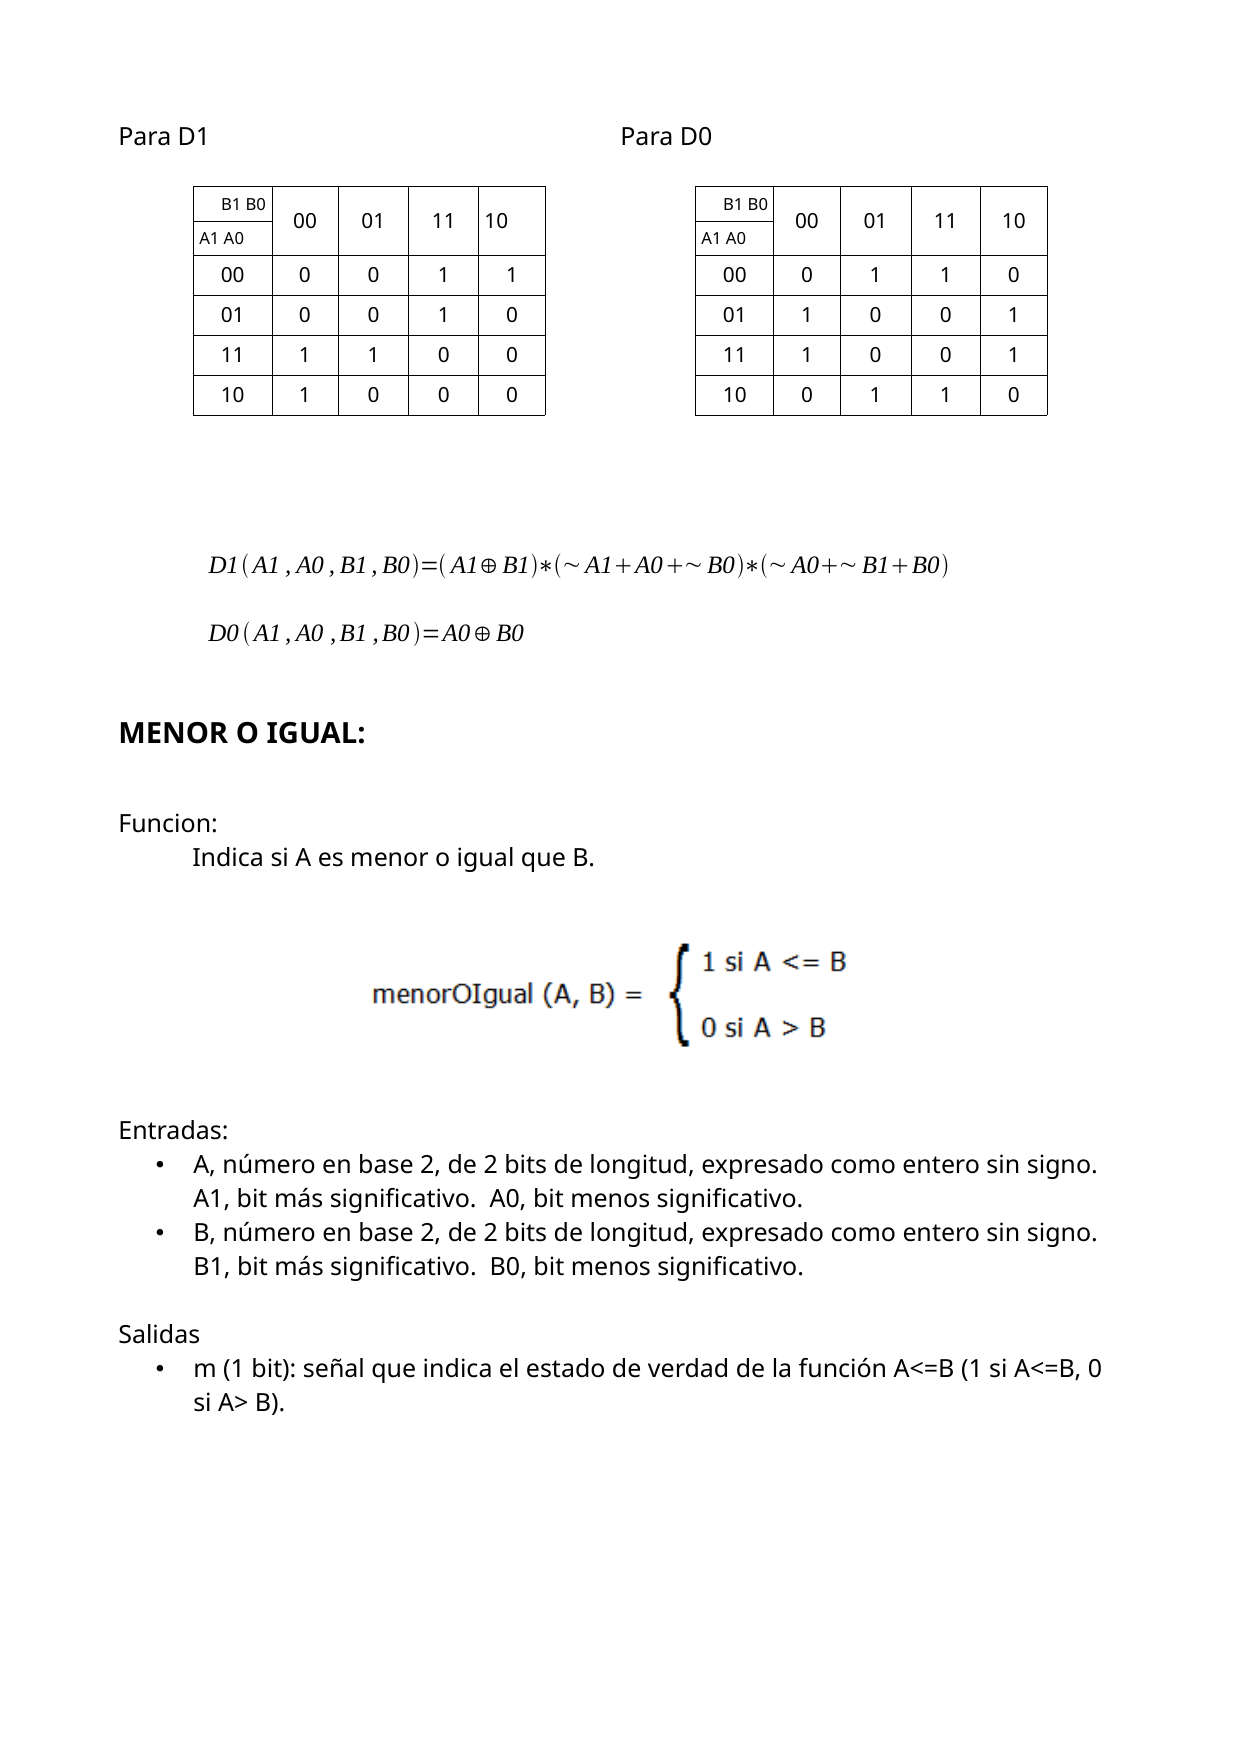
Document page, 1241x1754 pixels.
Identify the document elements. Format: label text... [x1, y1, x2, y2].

table_cell 0 [479, 336, 545, 375]
table_cell 11 [194, 336, 272, 375]
table_cell 0 [339, 256, 408, 295]
table_cell 1 [981, 296, 1047, 335]
table_header 11 [409, 187, 478, 255]
table_cell 0 [339, 296, 408, 335]
table_cell 0 [841, 336, 911, 375]
table_cell 1 [273, 336, 338, 375]
text Salidas [118, 1317, 1122, 1351]
table_cell 1 [479, 256, 545, 295]
table_header 10 [479, 187, 545, 255]
text Entradas: [118, 1112, 1122, 1146]
table_cell 0 [774, 256, 840, 295]
subtitle MENOR O IGUAL: [118, 712, 1122, 752]
table_cell 0 [479, 296, 545, 335]
table_cell 1 [912, 376, 980, 415]
table_cell 0 [409, 336, 478, 375]
table_cell 0 [774, 376, 840, 415]
table_cell 1 [774, 336, 840, 375]
table_cell 1 [339, 336, 408, 375]
table_cell 0 [479, 376, 545, 415]
table_cell 00 [696, 256, 773, 295]
table_cell 0 [981, 376, 1047, 415]
table_header 11 [912, 187, 980, 255]
table_cell A1 A0 [696, 222, 773, 255]
table_cell 00 [194, 256, 272, 295]
table_cell 1 [841, 376, 911, 415]
table_cell 11 [696, 336, 773, 375]
table_header 10 [981, 187, 1047, 255]
table_cell 0 [981, 256, 1047, 295]
table_header B1 B0 [696, 187, 773, 221]
table_cell 1 [409, 256, 478, 295]
table_cell 0 [273, 296, 338, 335]
table_cell 0 [912, 296, 980, 335]
table_cell 1 [273, 376, 338, 415]
table_cell 1 [912, 256, 980, 295]
list B, número en base 2, de 2 bits de longitud, expresado como entero sin signo. B1, bit más significativo. B0, bit menos significativo. [156, 1214, 1122, 1283]
table_cell 10 [194, 376, 272, 415]
table_cell 0 [841, 296, 911, 335]
table_cell 1 [981, 336, 1047, 375]
table_cell 1 [774, 296, 840, 335]
list m (1 bit): señal que indica el estado de verdad de la función A<=B (1 si A<=B, 0 si A> B). [156, 1351, 1122, 1419]
text Funcion: [118, 806, 1122, 840]
text Para D1 [118, 118, 620, 152]
table_cell 0 [912, 336, 980, 375]
table_header 00 [273, 187, 338, 255]
table_cell 10 [696, 376, 773, 415]
text Para D0 [620, 118, 1122, 152]
table_cell 1 [841, 256, 911, 295]
table_header 01 [841, 187, 911, 255]
table_cell 01 [696, 296, 773, 335]
table_cell 0 [409, 376, 478, 415]
text Indica si A es menor o igual que B. [118, 840, 1122, 874]
list A, número en base 2, de 2 bits de longitud, expresado como entero sin signo. A1, bit más significativo. A0, bit menos significativo. [156, 1146, 1122, 1214]
table_header B1 B0 [194, 187, 272, 221]
table_cell 0 [339, 376, 408, 415]
table_cell A1 A0 [194, 222, 272, 255]
table_cell 0 [273, 256, 338, 295]
table_header 00 [774, 187, 840, 255]
table_cell 1 [409, 296, 478, 335]
table_cell 01 [194, 296, 272, 335]
table_header 01 [339, 187, 408, 255]
